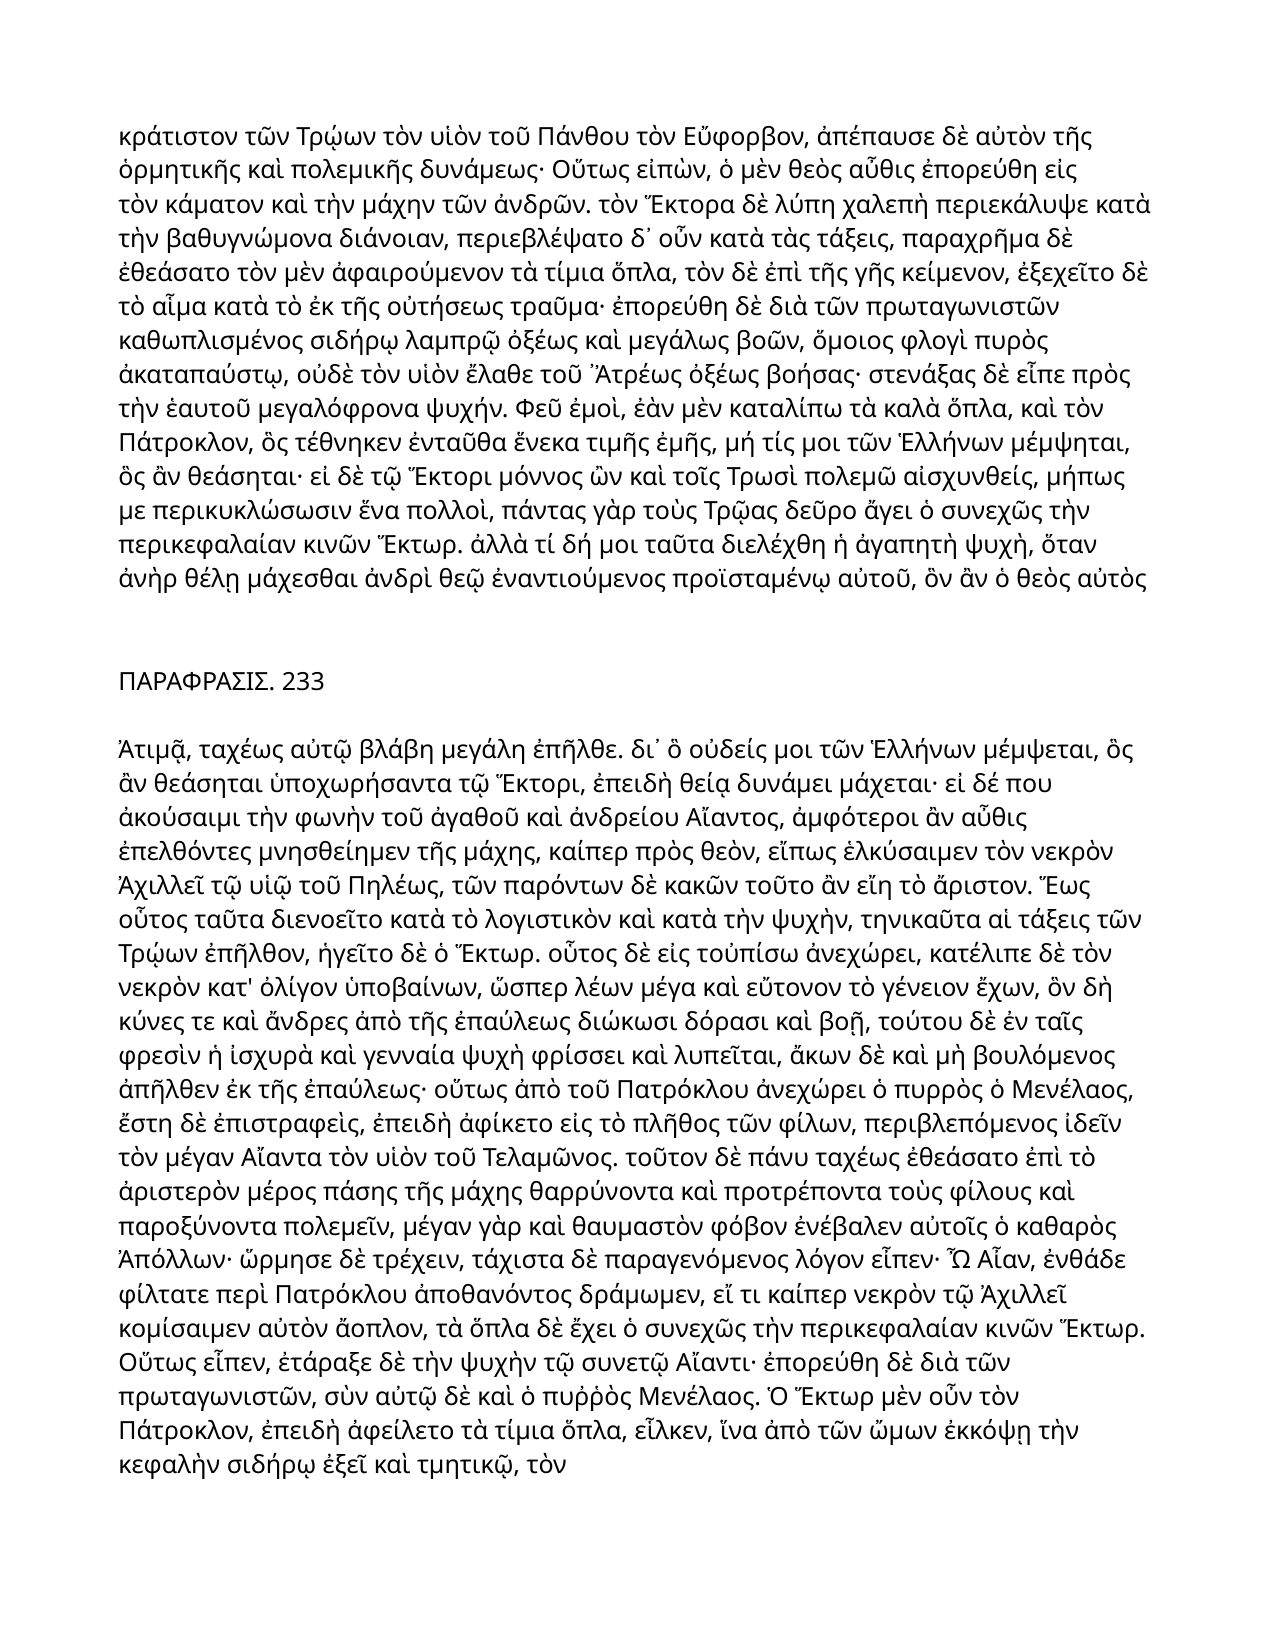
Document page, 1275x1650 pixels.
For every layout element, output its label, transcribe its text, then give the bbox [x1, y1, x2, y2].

text τὸν κάματον καὶ τὴν μάχην τῶν ἀνδρῶν. τὸν Ἕκτορα δὲ λύπη χαλεπὴ περιεκάλυψε κατὰ τὴν βαθυγνώμονα διάνοιαν, περιεβλέψατο δ᾽ οὖν κατὰ τὰς τάξεις, παραχρῆμα δὲ ἐθεάσατο τὸν μὲν ἀφαιρούμενον τὰ τίμια ὅπλα, τὸν δὲ ἐπὶ τῆς γῆς κείμενον, ἐξεχεῖτο δὲ τὸ αἷμα κατὰ τὸ ἐκ τῆς οὐτήσεως τραῦμα· ἐπορεύθη δὲ διὰ τῶν πρωταγωνιστῶν καθωπλισμένος σιδήρῳ λαμπρῷ ὀξέως καὶ μεγάλως βοῶν, ὅμοιος φλογὶ πυρὸς ἀκαταπαύστῳ, οὐδὲ τὸν υἱὸν ἔλαθε τοῦ ᾿Ἀτρέως ὀξέως βοήσας· στενάξας δὲ εἶπε πρὸς τὴν ἑαυτοῦ μεγαλόφρονα ψυχήν. Φεῦ ἐμοὶ, ἐὰν μὲν καταλίπω τὰ καλὰ ὅπλα, καὶ τὸν Πάτροκλον, ὃς τέθνηκεν ἐνταῦθα ἕνεκα τιμῆς ἐμῆς, μή τίς μοι τῶν Ἑλλήνων μέμψηται, ὃς ἂν θεάσηται· εἰ δὲ τῷ Ἕκτορι μόννος ὢν καὶ τοῖς Τρωσὶ πολεμῶ αἰσχυνθείς, μήπως με περικυκλώσωσιν ἕνα πολλοὶ, πάντας γὰρ τοὺς Τρῷας δεῦρο ἄγει ὁ συνεχῶς τὴν περικεφαλαίαν κινῶν Ἕκτωρ. ἀλλὰ τί δή μοι ταῦτα διελέχθη ἡ ἀγαπητὴ ψυχὴ, ὅταν ἀνὴρ θέλῃ μάχεσθαι ἀνδρὶ θεῷ ἐναντιούμενος προϊσταμένῳ αὐτοῦ, ὃν ἂν ὁ θεὸς αὐτὸς [118, 186, 1157, 595]
text ΠΑΡΑΦΡΑΣΙΣ. 233 [118, 663, 1157, 697]
text Ἀτιμᾷ, ταχέως αὐτῷ βλάβη μεγάλη ἐπῆλθε. δι᾿ ὃ οὐδείς μοι τῶν Ἑλλήνων μέμψεται, ὃς ἂν θεάσηται ὑποχωρήσαντα τῷ Ἕκτορι, ἐπειδὴ θείᾳ δυνάμει μάχεται· εἰ δέ που ἀκούσαιμι τὴν φωνὴν τοῦ ἀγαθοῦ καὶ ἀνδρείου Αἴαντος, ἀμφότεροι ἂν αὖθις ἐπελθόντες μνησθείημεν τῆς μάχης, καίπερ πρὸς θεὸν, εἴπως ἑλκύσαιμεν τὸν νεκρὸν Ἀχιλλεῖ τῷ υἱῷ τοῦ Πηλέως, τῶν παρόντων δὲ κακῶν τοῦτο ἂν εἴη τὸ ἄριστον. Ἕως οὗτος ταῦτα διενοεῖτο κατὰ τὸ λογιστικὸν καὶ κατὰ τὴν ψυχὴν, τηνικαῦτα αἱ τάξεις τῶν Τρῴων ἐπῆλθον, ἡγεῖτο δὲ ὁ Ἕκτωρ. οὗτος δὲ εἰς τοὐπίσω ἀνεχώρει, κατέλιπε δὲ τὸν νεκρὸν κατ' ὀλίγον ὑποβαίνων, ὥσπερ λέων μέγα καὶ εὔτονον τὸ γένειον ἔχων, ὃν δὴ κύνες τε καὶ ἄνδρες ἀπὸ τῆς ἐπαύλεως διώκωσι δόρασι καὶ βοῇ, τούτου δὲ ἐν ταῖς φρεσὶν ἡ ἰσχυρὰ καὶ γενναία ψυχὴ φρίσσει καὶ λυπεῖται, ἄκων δὲ καὶ μὴ βουλόμενος ἀπῆλθεν ἐκ τῆς ἐπαύλεως· οὕτως ἀπὸ τοῦ Πατρόκλου ἀνεχώρει ὁ πυρρὸς ὁ Μενέλαος, ἔστη δὲ ἐπιστραφεὶς, ἐπειδὴ ἀφίκετο εἰς τὸ πλῆθος τῶν φίλων, περιβλεπόμενος ἰδεῖν τὸν μέγαν Αἴαντα τὸν υἱὸν τοῦ Τελαμῶνος. τοῦτον δὲ πάνυ ταχέως ἐθεάσατο ἐπὶ τὸ ἀριστερὸν μέρος πάσης τῆς μάχης θαρρύνοντα καὶ προτρέποντα τοὺς φίλους καὶ παροξύνοντα πολεμεῖν, μέγαν γὰρ καὶ θαυμαστὸν φόβον ἐνέβαλεν αὐτοῖς ὁ καθαρὸς Ἀπόλλων· ὥρμησε δὲ τρέχειν, τάχιστα δὲ παραγενόμενος λόγον εἶπεν· Ὦ Αἶαν, ἐνθάδε φίλτατε περὶ Πατρόκλου ἀποθανόντος δράμωμεν, εἴ τι καίπερ νεκρὸν τῷ Ἀχιλλεῖ κομίσαιμεν αὐτὸν ἄοπλον, τὰ ὅπλα δὲ ἔχει ὁ συνεχῶς τὴν περικεφαλαίαν κινῶν Ἕκτωρ. Οὕτως εἶπεν, ἐτάραξε δὲ τὴν ψυχὴν τῷ συνετῷ Αἴαντι· ἐπορεύθη δὲ διὰ τῶν πρωταγωνιστῶν, σὺν αὐτῷ δὲ καὶ ὁ πυῤῥὸς Μενέλαος. Ὁ Ἕκτωρ μὲν οὖν τὸν Πάτροκλον, ἐπειδὴ ἀφείλετο τὰ τίμια ὅπλα, εἷλκεν, ἵνα ἀπὸ τῶν ὤμων ἐκκόψῃ τὴν κεφαλὴν σιδήρῳ ἐξεῖ καὶ τμητικῷ, τὸν [118, 731, 1157, 1481]
text κράτιστον τῶν Τρῴων τὸν υἱὸν τοῦ Πάνθου τὸν Εὔφορβον, ἀπέπαυσε δὲ αὐτὸν τῆς ὁρμητικῆς καὶ πολεμικῆς δυνάμεως· Οὕτως εἰπὼν, ὁ μὲν θεὸς αὖθις ἐπορεύθη εἰς [118, 118, 1157, 186]
